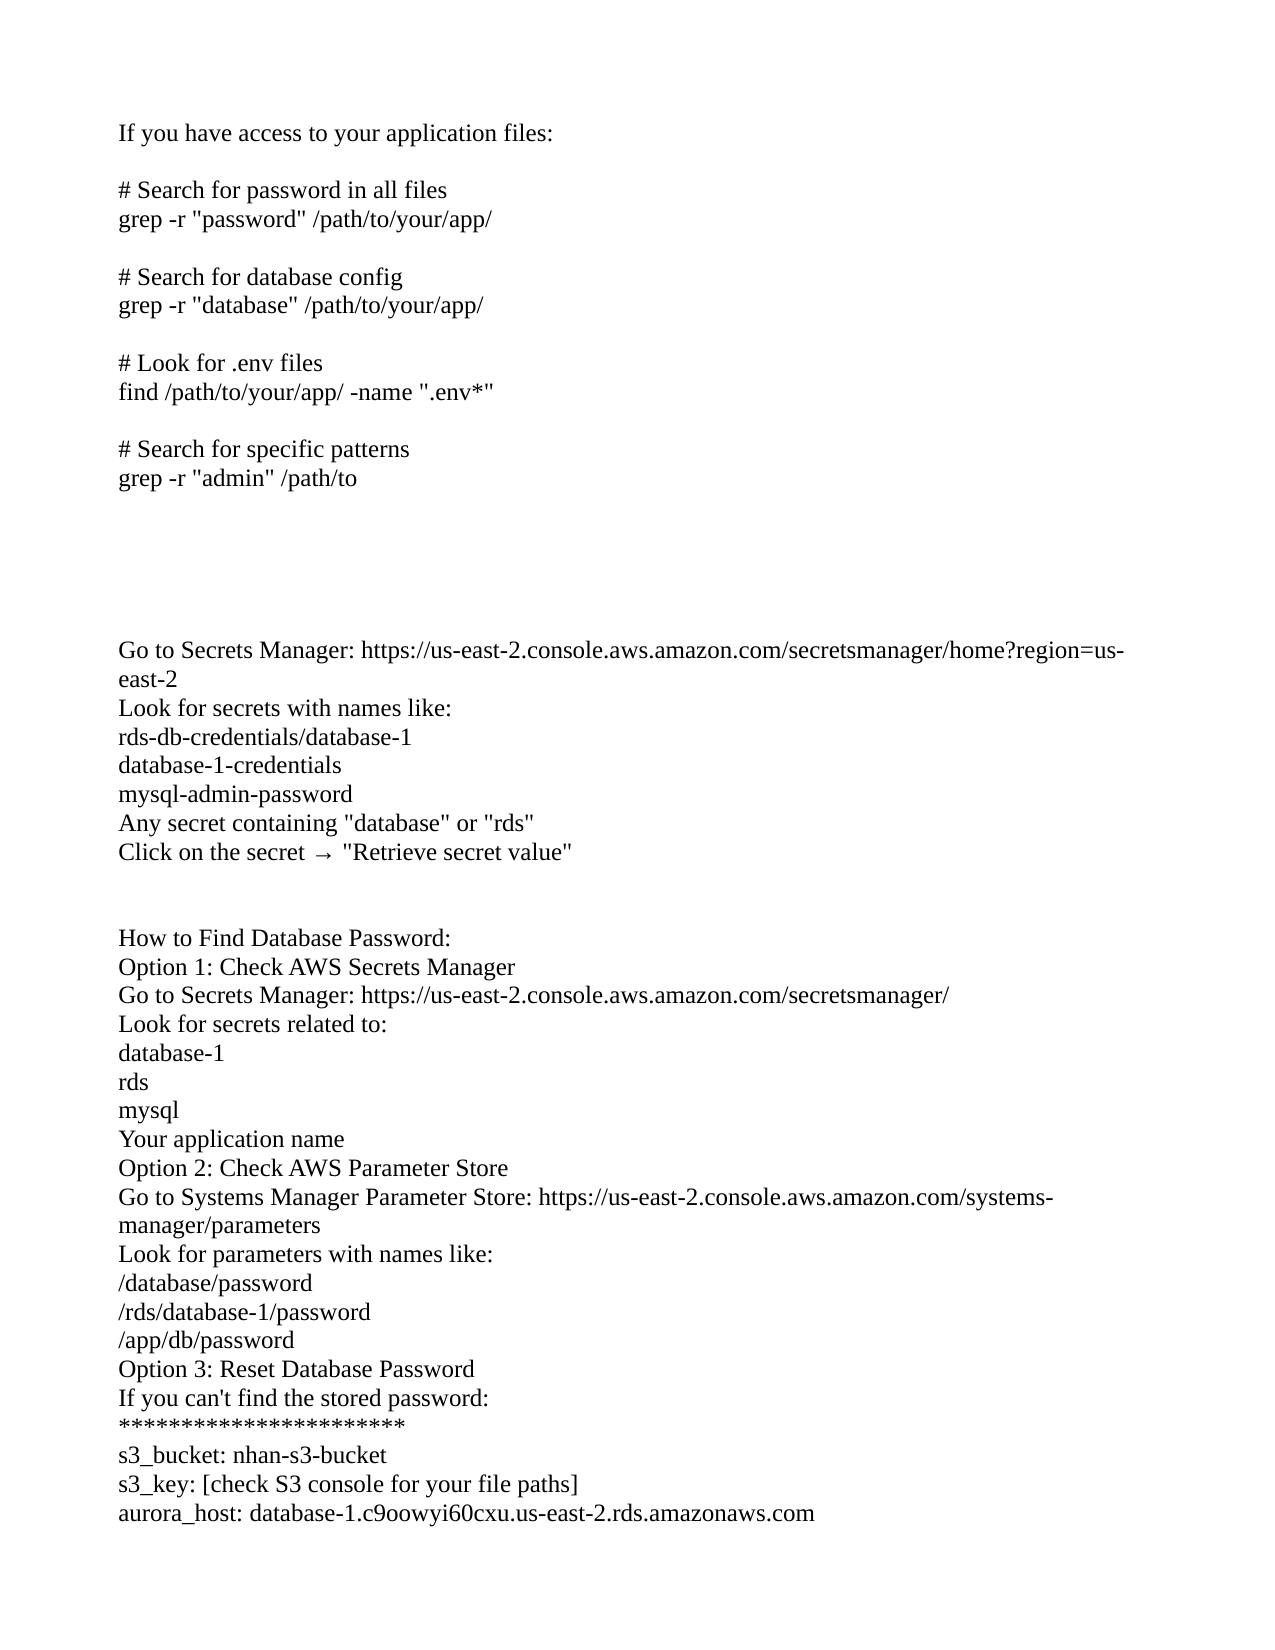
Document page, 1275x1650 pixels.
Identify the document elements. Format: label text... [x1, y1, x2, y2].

text If you have access to your application files: # Search for password in all files grep -r "password" /path/to/your/app/ # Search for database config grep -r "database" /path/to/your/app/ # Look for .env files find /path/to/your/app/ -name ".env*" # Search for specific patterns grep -r "admin" /path/to Go to Secrets Manager: https://us-east-2.console.aws.amazon.com/secretsmanager/home?region=us-east-2 Look for secrets with names like: rds-db-credentials/database-1 database-1-credentials mysql-admin-password Any secret containing "database" or "rds" Click on the secret → "Retrieve secret value" How to Find Database Password: Option 1: Check AWS Secrets Manager Go to Secrets Manager: https://us-east-2.console.aws.amazon.com/secretsmanager/ Look for secrets related to: database-1 rds mysql Your application name Option 2: Check AWS Parameter Store Go to Systems Manager Parameter Store: https://us-east-2.console.aws.amazon.com/systems-manager/parameters Look for parameters with names like: /database/password /rds/database-1/password /app/db/password Option 3: Reset Database Password If you can't find the stored password: *********************** s3_bucket: nhan-s3-bucket s3_key: [check S3 console for your file paths] aurora_host: database-1.c9oowyi60cxu.us-east-2.rds.amazonaws.com [118, 118, 1157, 1527]
